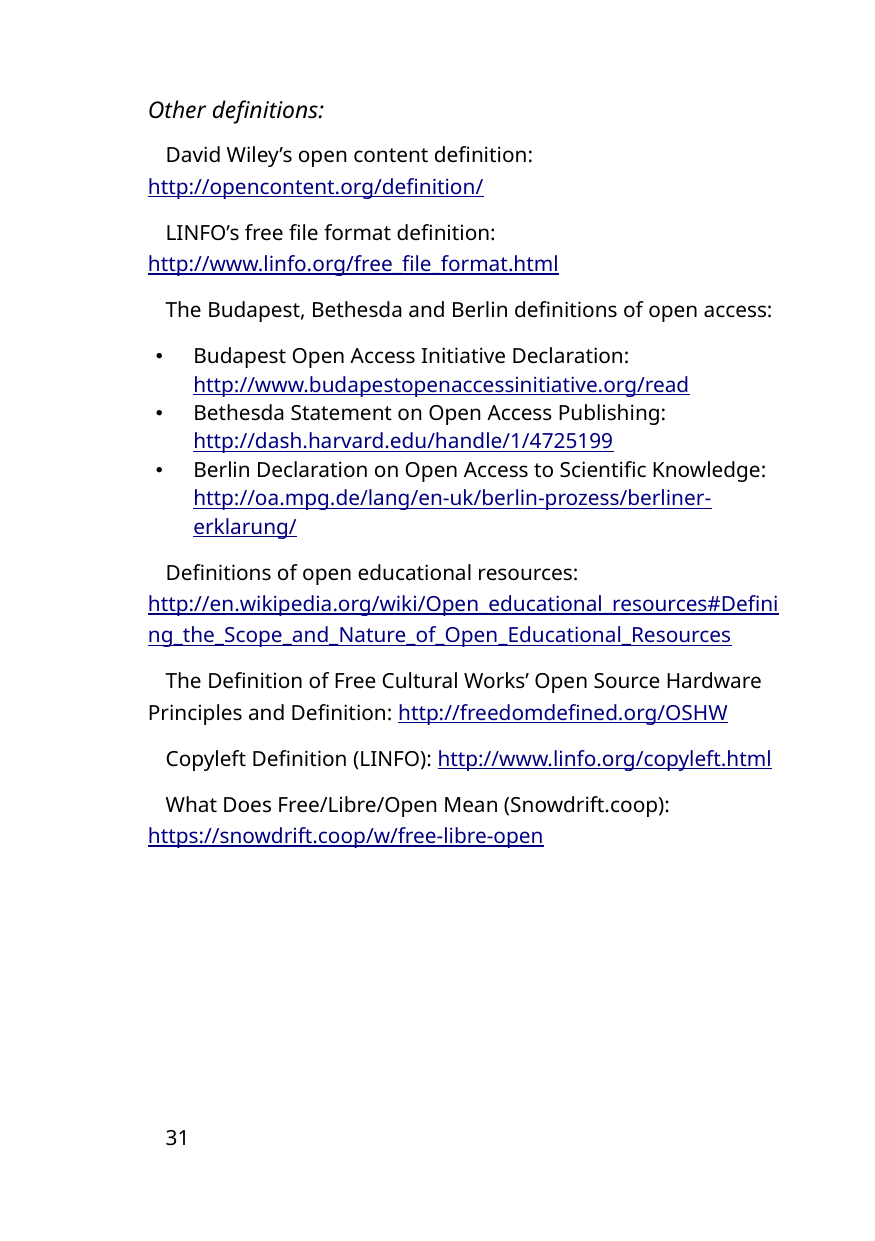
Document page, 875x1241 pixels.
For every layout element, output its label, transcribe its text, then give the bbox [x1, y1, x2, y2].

text David Wiley’s open content definition: http://opencontent.org/definition/ [148, 141, 786, 200]
text What Does Free/Libre/Open Mean (Snowdrift.coop): https://snowdrift.coop/w/free-libre-open [148, 790, 786, 849]
list Budapest Open Access Initiative Declaration: http://www.budapestopenaccessinitiative.org/read [156, 341, 786, 398]
subtitle Other definitions: [148, 94, 786, 126]
text The Definition of Free Cultural Works’ Open Source Hardware Principles and Definition: http://freedomdefined.org/OSHW [148, 667, 786, 726]
text Definitions of open educational resources: http://en.wikipedia.org/wiki/Open_educational_resources#Defining_the_Scope_and_Nature_of_Open_Educational_Resources [148, 558, 786, 649]
text The Budapest, Bethesda and Berlin definitions of open access: [148, 295, 786, 324]
list Bethesda Statement on Open Access Publishing: http://dash.harvard.edu/handle/1/4725199 [156, 398, 786, 455]
text LINFO’s free file format definition: http://www.linfo.org/free_file_format.html [148, 218, 786, 278]
text Copyleft Definition (LINFO): http://www.linfo.org/copyleft.html [148, 744, 786, 772]
list Berlin Declaration on Open Access to Scientific Knowledge: http://oa.mpg.de/lang/en-uk/berlin-prozess/berliner-erklarung/ [156, 455, 786, 540]
